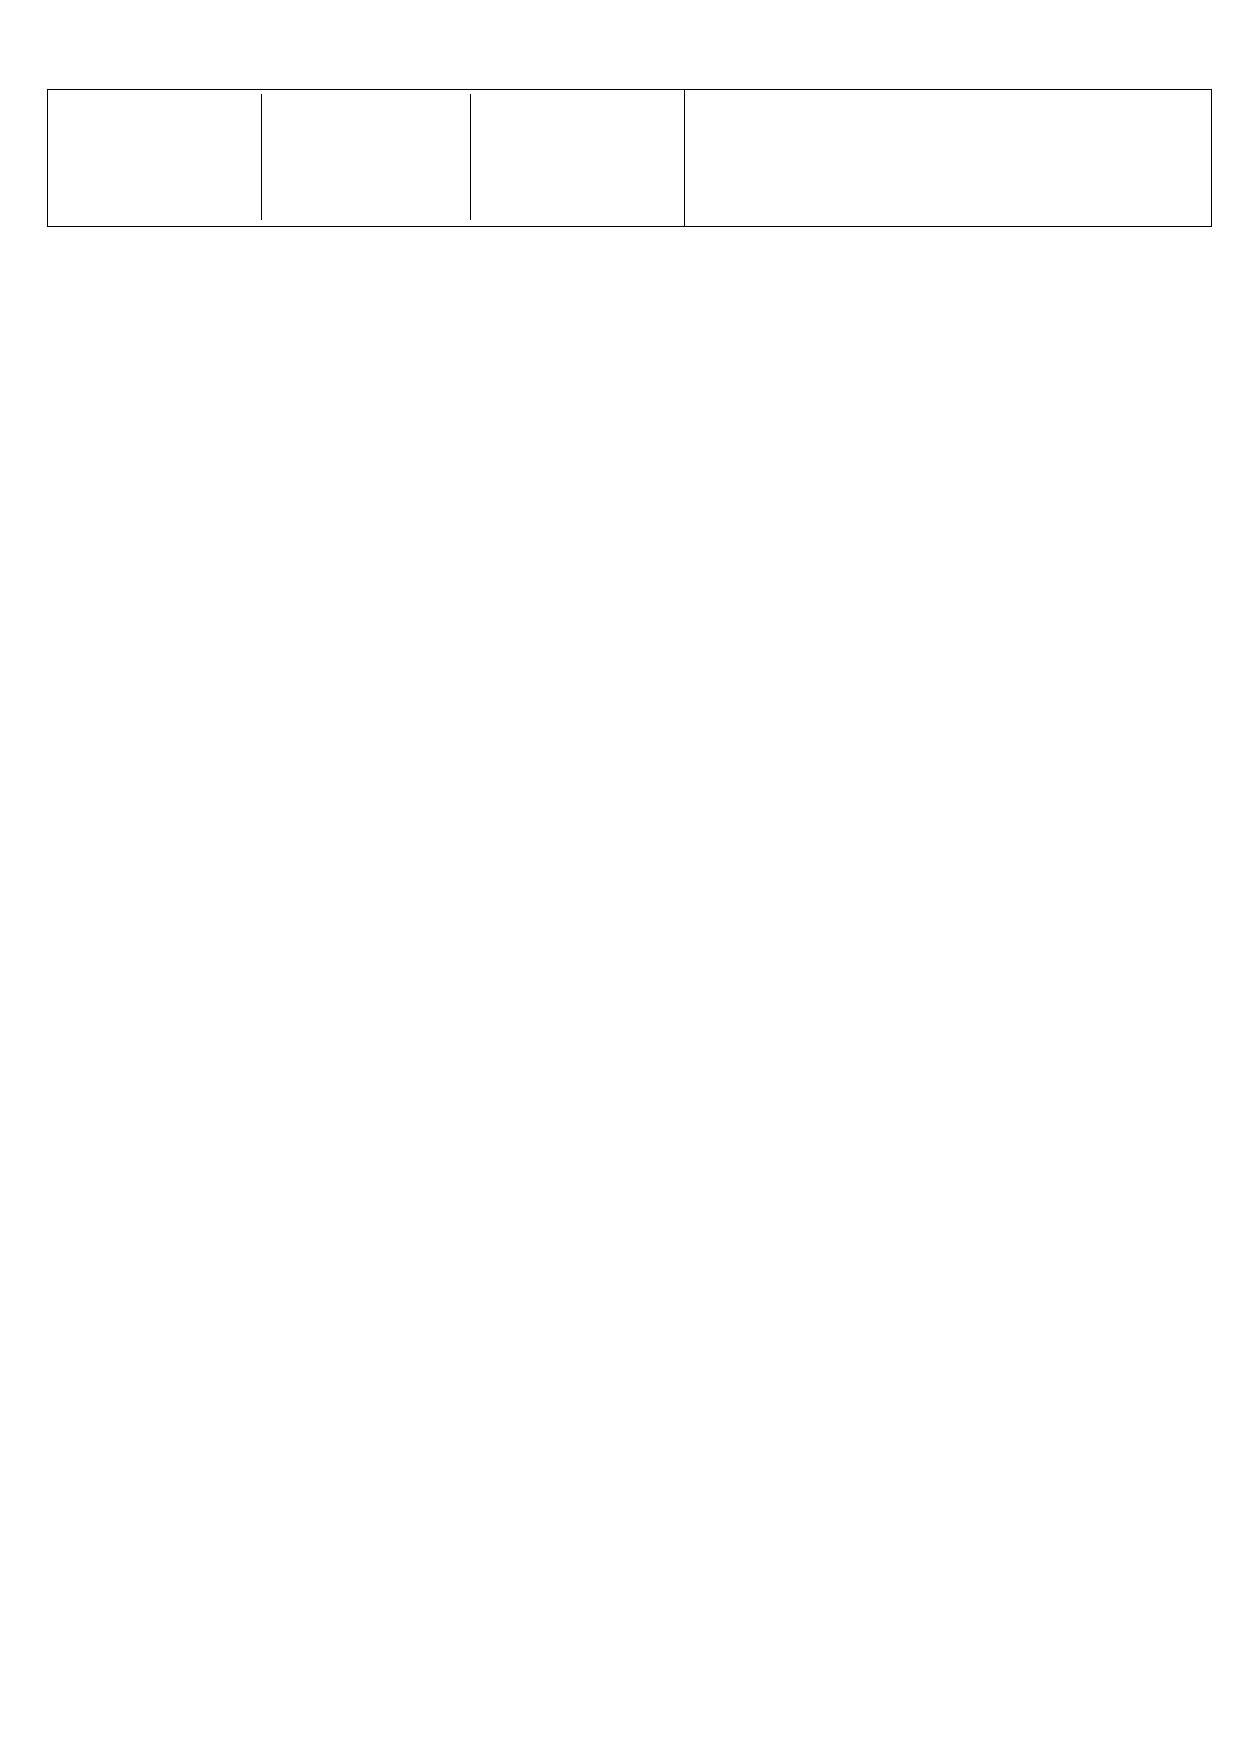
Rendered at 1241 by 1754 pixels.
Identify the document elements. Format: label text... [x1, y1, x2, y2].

table_cell [53, 94, 261, 220]
table_cell [471, 94, 678, 220]
table_cell [262, 94, 470, 220]
table_cell [48, 90, 684, 226]
table_cell Je certifie que les renseignements donnés dans la présente déclaration en douane sont exacts et que cet envoi ne contient aucun object dangereux ou interdit par la législation ou la réglementation postale ou douanière Date et signature de l'expéditeur [685, 90, 1211, 226]
